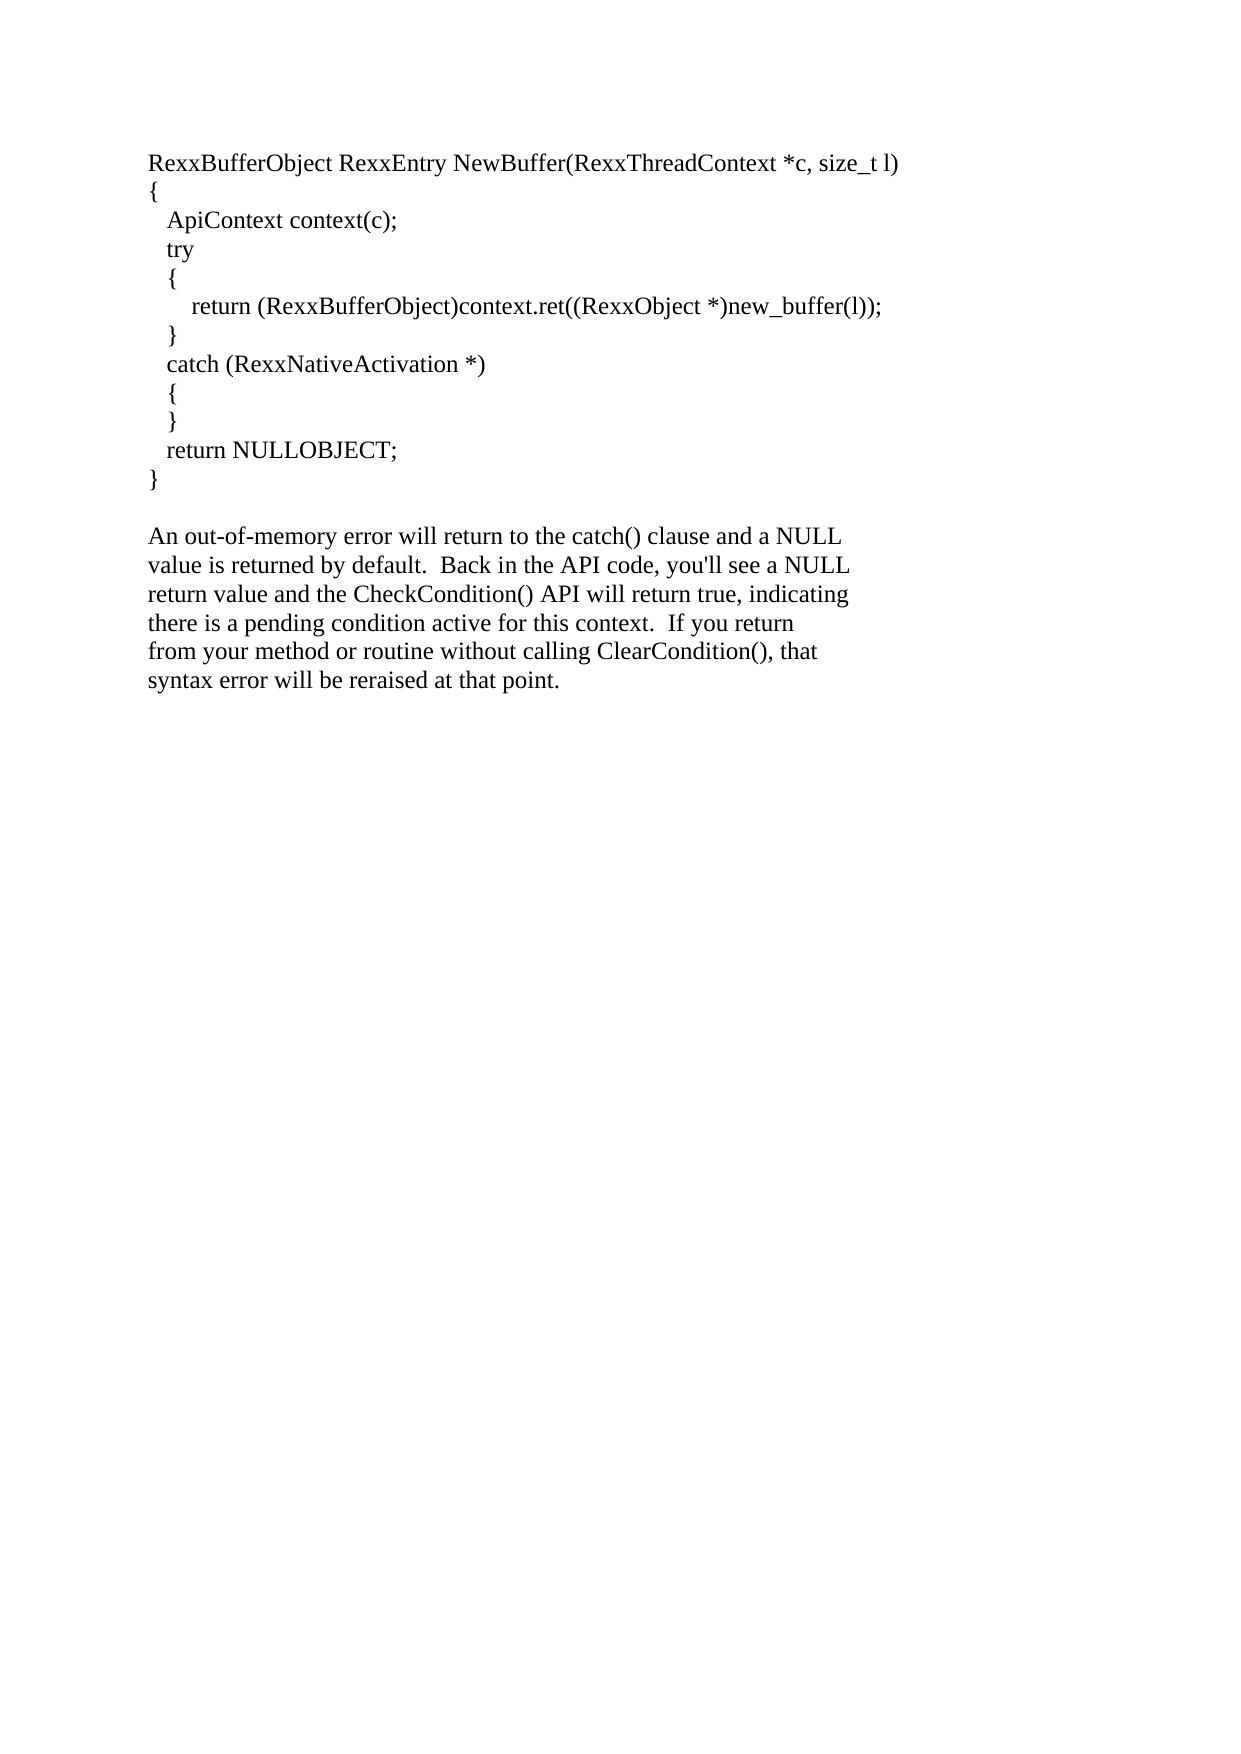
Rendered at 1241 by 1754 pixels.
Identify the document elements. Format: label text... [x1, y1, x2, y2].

text RexxBufferObject RexxEntry NewBuffer(RexxThreadContext *c, size_t l) { ApiContext context(c); try { return (RexxBufferObject)context.ret((RexxObject *)new_buffer(l)); } catch (RexxNativeActivation *) { } return NULLOBJECT; } An out-of-memory error will return to the catch() clause and a NULL value is returned by default. Back in the API code, you'll see a NULL return value and the CheckCondition() API will return true, indicating there is a pending condition active for this context. If you return from your method or routine without calling ClearCondition(), that syntax error will be reraised at that point. [148, 148, 1093, 694]
